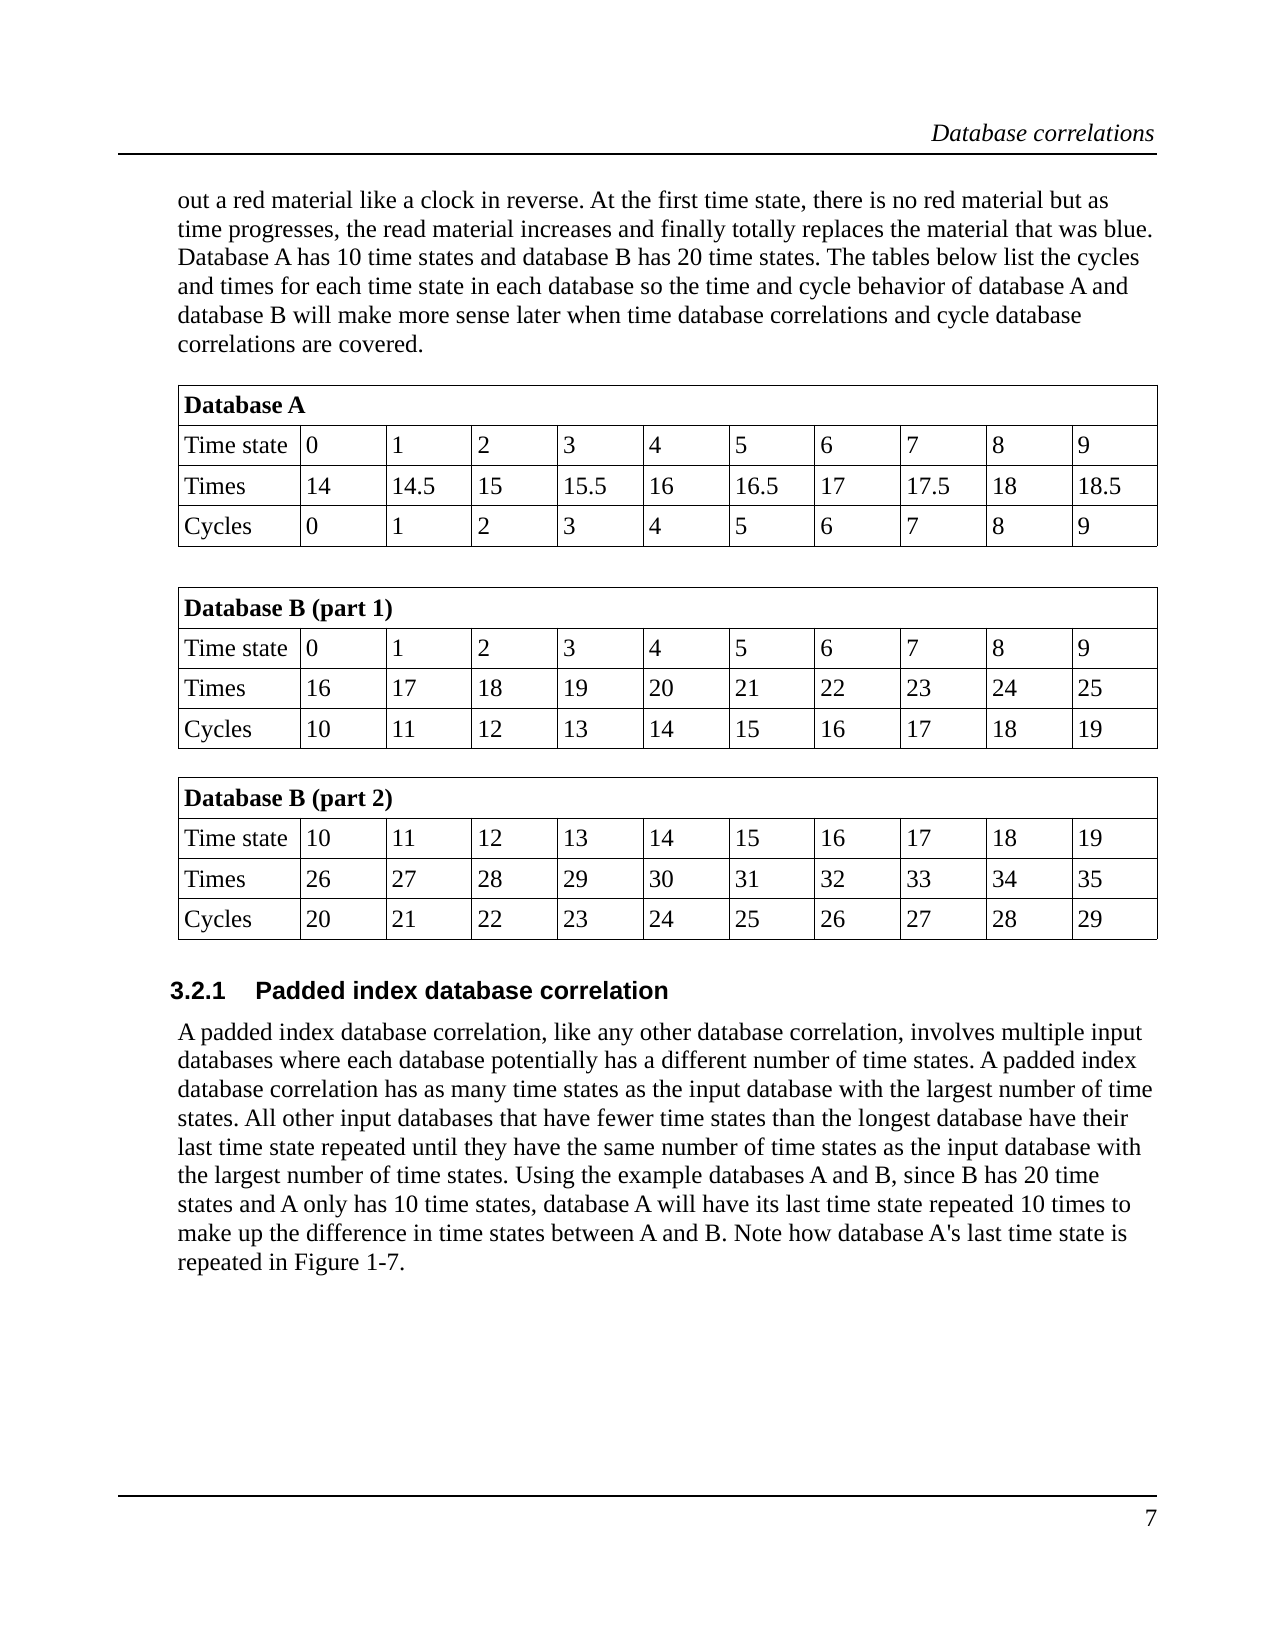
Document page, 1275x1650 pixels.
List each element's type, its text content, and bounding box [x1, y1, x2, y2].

table_cell 2 [472, 629, 557, 668]
table_cell 27 [901, 899, 986, 938]
table_cell 7 [901, 629, 986, 668]
table_cell 1 [387, 426, 471, 465]
table_cell 15 [472, 466, 557, 505]
table_cell 4 [644, 629, 729, 668]
text out a red material like a clock in reverse. At the first time state, there is no red material but as time progresses, the read material increases and finally totally replaces the material that was blue. Database A has 10 time states and database B has 20 time states. The tables below list the cycles and times for each time state in each database so the time and cycle behavior of database A and database B will make more sense later when time database correlations and cycle database correlations are covered. [177, 185, 1157, 357]
table_cell 9 [1073, 629, 1157, 668]
table_cell 5 [730, 426, 814, 465]
table_cell 32 [815, 859, 900, 898]
table_cell 28 [987, 899, 1072, 938]
table_cell 5 [730, 629, 814, 668]
table_cell 30 [644, 859, 729, 898]
table_cell 16 [815, 819, 900, 858]
table_cell 16.5 [730, 466, 814, 505]
table_cell 6 [815, 426, 900, 465]
table_cell 14 [644, 819, 729, 858]
table_cell Cycles [179, 899, 300, 938]
table_cell 14.5 [387, 466, 471, 505]
table_cell 21 [387, 899, 471, 938]
table_cell 20 [644, 669, 729, 708]
table_cell 12 [472, 819, 557, 858]
table_cell 20 [301, 899, 386, 938]
table_cell 31 [730, 859, 814, 898]
table_cell 26 [301, 859, 386, 898]
table_cell 2 [472, 506, 557, 546]
table_cell Cycles [179, 506, 300, 546]
table_cell 3 [558, 506, 643, 546]
table_cell 4 [644, 426, 729, 465]
table_cell 4 [644, 506, 729, 546]
table_cell 16 [815, 709, 900, 748]
table_cell Times [179, 466, 300, 505]
table_cell 18 [987, 709, 1072, 748]
table_cell 34 [987, 859, 1072, 898]
table_cell 17 [387, 669, 471, 708]
table_cell 15 [730, 709, 814, 748]
table_cell 19 [558, 669, 643, 708]
table_header Database B (part 2) [179, 778, 1157, 817]
table_cell 13 [558, 819, 643, 858]
table_cell 0 [301, 426, 386, 465]
table_cell 18 [987, 466, 1072, 505]
table_cell Times [179, 859, 300, 898]
table_cell 24 [644, 899, 729, 938]
table_cell 16 [644, 466, 729, 505]
table_cell 6 [815, 506, 900, 546]
table_cell 19 [1073, 819, 1157, 858]
table_cell 2 [472, 426, 557, 465]
table_cell 17.5 [901, 466, 986, 505]
table_cell Time state [179, 819, 300, 858]
table_cell 18 [987, 819, 1072, 858]
table_cell 12 [472, 709, 557, 748]
table_cell 11 [387, 819, 471, 858]
text A padded index database correlation, like any other database correlation, involves multiple input databases where each database potentially has a different number of time states. A padded index database correlation has as many time states as the input database with the largest number of time states. All other input databases that have fewer time states than the longest database have their last time state repeated until they have the same number of time states as the input database with the largest number of time states. Using the example databases A and B, since B has 20 time states and A only has 10 time states, database A will have its last time state repeated 10 times to make up the difference in time states between A and B. Note how database A's last time state is repeated in Figure 1-7. [177, 1017, 1157, 1276]
table_cell 25 [1073, 669, 1157, 708]
table_cell 0 [301, 629, 386, 668]
table_cell 10 [301, 709, 386, 748]
table_cell 0 [301, 506, 386, 546]
table_cell 26 [815, 899, 900, 938]
table_cell 1 [387, 506, 471, 546]
table_cell 17 [901, 819, 986, 858]
table_cell 23 [558, 899, 643, 938]
table_cell 9 [1073, 506, 1157, 546]
table_header Database A [179, 386, 1157, 425]
table_cell 9 [1073, 426, 1157, 465]
table_cell 29 [1073, 899, 1157, 938]
table_cell 3 [558, 629, 643, 668]
table_cell 22 [815, 669, 900, 708]
table_cell 27 [387, 859, 471, 898]
table_cell 7 [901, 426, 986, 465]
table_cell 7 [901, 506, 986, 546]
table_header Database B (part 1) [179, 588, 1157, 627]
table_cell 24 [987, 669, 1072, 708]
table_cell 5 [730, 506, 814, 546]
table_cell 29 [558, 859, 643, 898]
table_cell 35 [1073, 859, 1157, 898]
table_cell 17 [901, 709, 986, 748]
table_cell 19 [1073, 709, 1157, 748]
table_cell 13 [558, 709, 643, 748]
table_cell Times [179, 669, 300, 708]
table_cell 14 [644, 709, 729, 748]
table_cell 17 [815, 466, 900, 505]
table_cell 14 [301, 466, 386, 505]
table_cell Cycles [179, 709, 300, 748]
table_cell Time state [179, 426, 300, 465]
table_cell 8 [987, 426, 1072, 465]
table_cell 28 [472, 859, 557, 898]
table_cell 8 [987, 506, 1072, 546]
table_cell Time state [179, 629, 300, 668]
table_cell 23 [901, 669, 986, 708]
table_cell 1 [387, 629, 471, 668]
table_cell 18.5 [1073, 466, 1157, 505]
table_cell 16 [301, 669, 386, 708]
table_cell 25 [730, 899, 814, 938]
table_cell 15.5 [558, 466, 643, 505]
table_cell 8 [987, 629, 1072, 668]
table_cell 21 [730, 669, 814, 708]
table_cell 11 [387, 709, 471, 748]
table_cell 33 [901, 859, 986, 898]
table_cell 22 [472, 899, 557, 938]
subtitle Padded index database correlation [163, 976, 1157, 1005]
table_cell 18 [472, 669, 557, 708]
table_cell 6 [815, 629, 900, 668]
table_cell 15 [730, 819, 814, 858]
table_cell 10 [301, 819, 386, 858]
table_cell 3 [558, 426, 643, 465]
